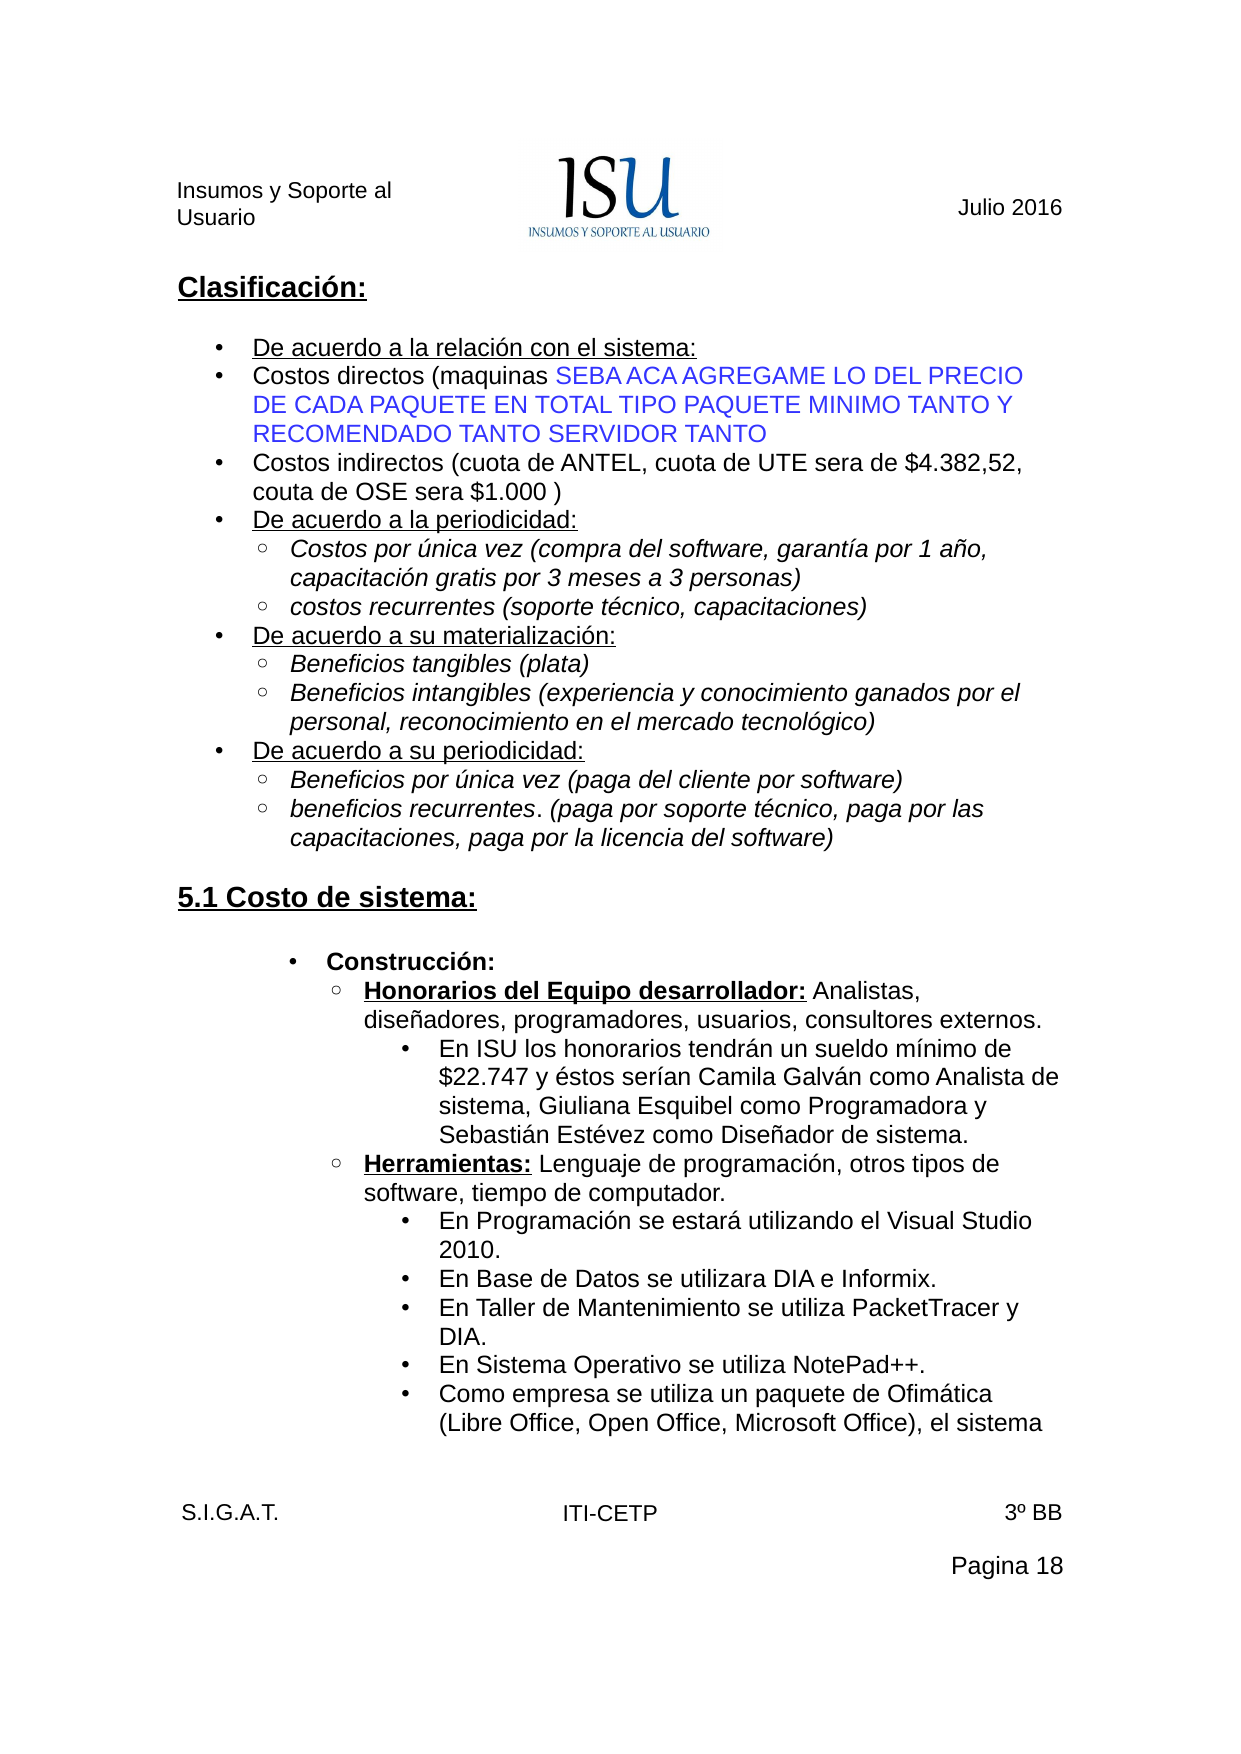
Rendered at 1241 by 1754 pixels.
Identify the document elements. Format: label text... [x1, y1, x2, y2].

list Beneficios por única vez (paga del cliente por software) [252, 765, 1063, 794]
list Honorarios del Equipo desarrollador: Analistas, diseñadores, programadores, usuarios, consultores externos. [326, 976, 1063, 1033]
list Herramientas: Lenguaje de programación, otros tipos de software, tiempo de computador. [326, 1149, 1063, 1206]
list De acuerdo a la periodicidad: [215, 505, 1063, 534]
list En ISU los honorarios tendrán un sueldo mínimo de $22.747 y éstos serían Camila Galván como Analista de sistema, Giuliana Esquibel como Programadora y Sebastián Estévez como Diseñador de sistema. [401, 1033, 1063, 1149]
text 5.1 Costo de sistema: [177, 880, 1063, 913]
picture [517, 138, 723, 252]
list Construcción: [288, 947, 1063, 976]
list De acuerdo a la relación con el sistema: [215, 332, 1063, 361]
list De acuerdo a su materialización: [215, 621, 1063, 649]
list Costos por única vez (compra del software, garantía por 1 año, capacitación gratis por 3 meses a 3 personas) [252, 534, 1063, 592]
list De acuerdo a su periodicidad: [215, 736, 1063, 765]
list Como empresa se utiliza un paquete de Ofimática (Libre Office, Open Office, Microsoft Office), el sistema [401, 1379, 1063, 1437]
list En Taller de Mantenimiento se utiliza PacketTracer y DIA. [401, 1293, 1063, 1350]
list beneficios recurrentes. (paga por soporte técnico, paga por las capacitaciones, paga por la licencia del software) [252, 794, 1063, 851]
text Clasificación: [177, 270, 1063, 304]
list En Programación se estará utilizando el Visual Studio 2010. [401, 1206, 1063, 1264]
list costos recurrentes (soporte técnico, capacitaciones) [252, 592, 1063, 621]
list Beneficios tangibles (plata) [252, 649, 1063, 678]
list Costos directos (maquinas SEBA ACA AGREGAME LO DEL PRECIO DE CADA PAQUETE EN TOTAL TIPO PAQUETE MINIMO TANTO Y RECOMENDADO TANTO SERVIDOR TANTO [215, 361, 1063, 448]
list Beneficios intangibles (experiencia y conocimiento ganados por el personal, reconocimiento en el mercado tecnológico) [252, 678, 1063, 736]
list En Base de Datos se utilizara DIA e Informix. [401, 1264, 1063, 1293]
list En Sistema Operativo se utiliza NotePad++. [401, 1350, 1063, 1379]
list Costos indirectos (cuota de ANTEL, cuota de UTE sera de $4.382,52, couta de OSE sera $1.000 ) [215, 448, 1063, 505]
